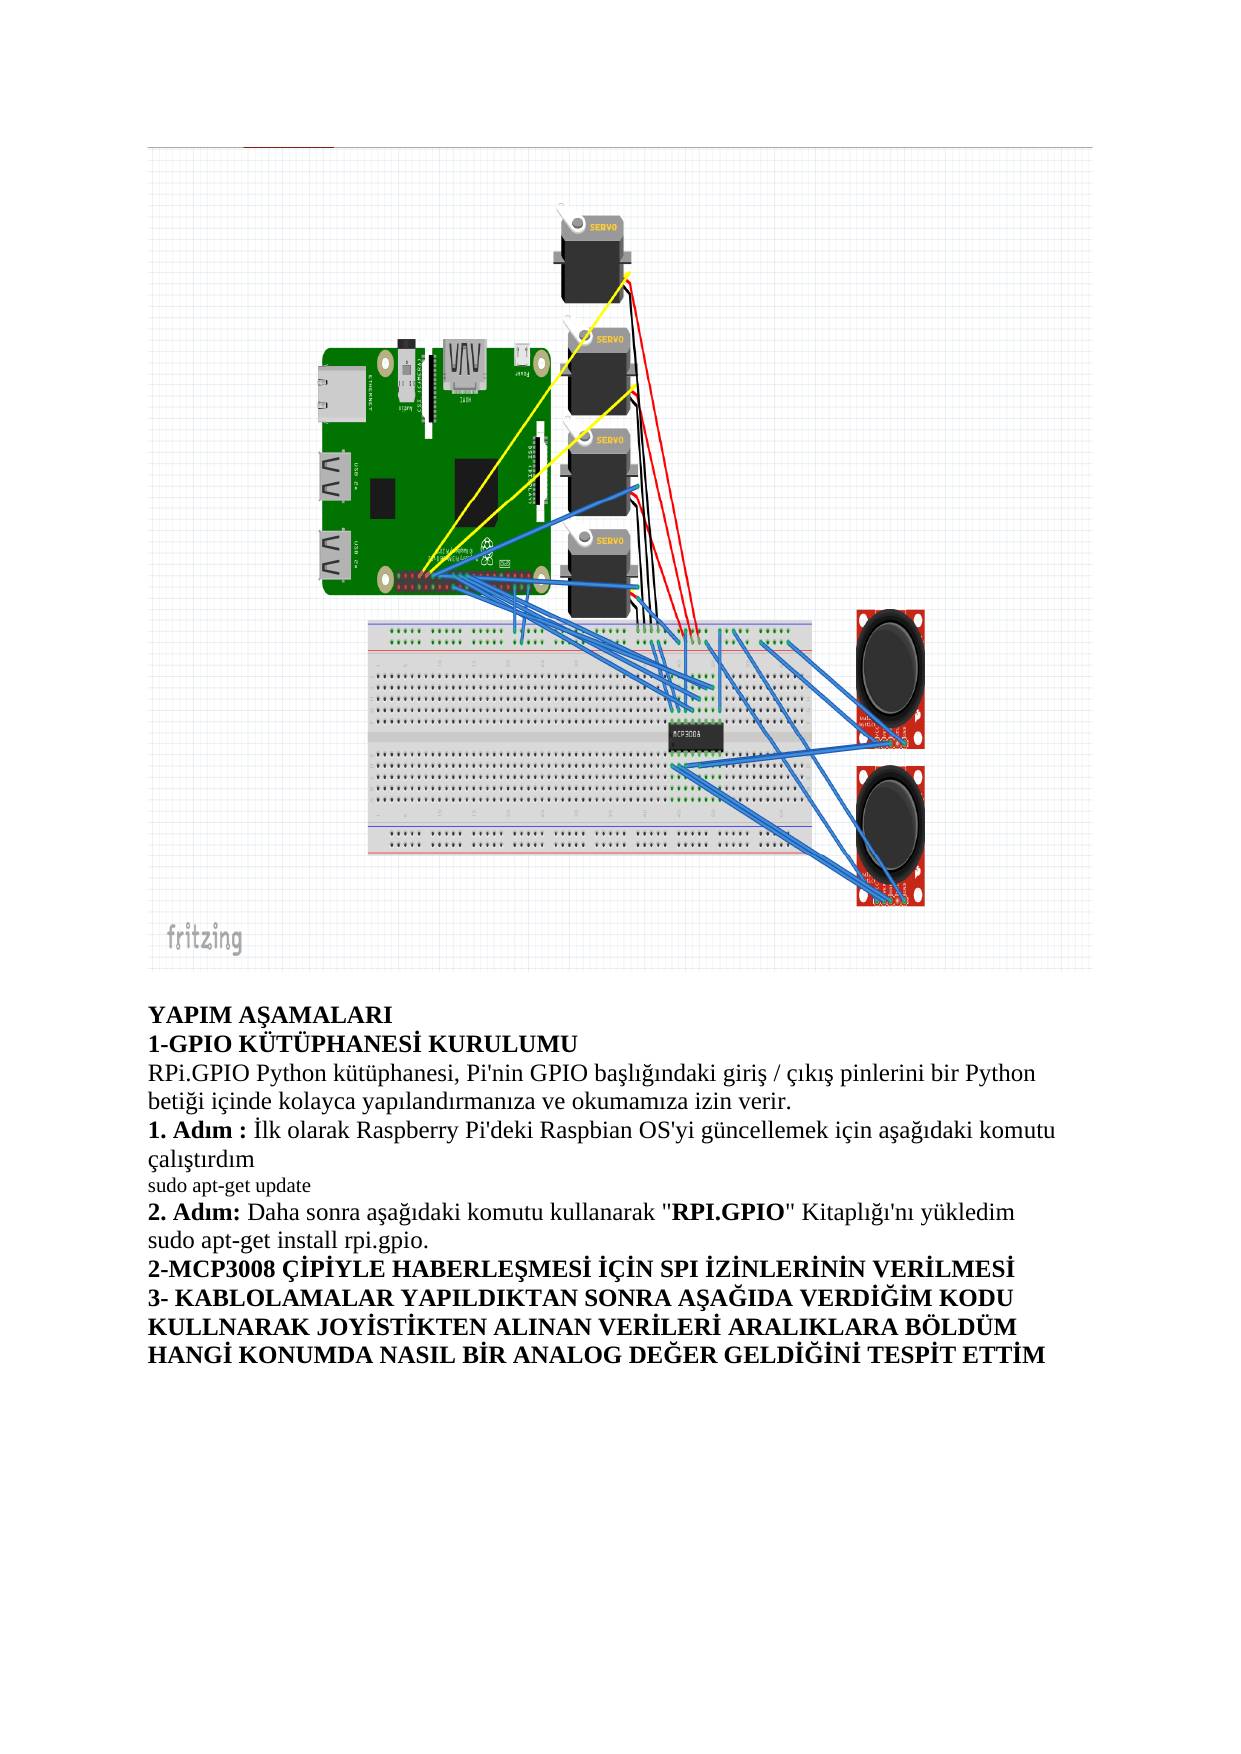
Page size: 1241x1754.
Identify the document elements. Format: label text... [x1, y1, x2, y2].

text RPi.GPIO Python kütüphanesi, Pi'nin GPIO başlığındaki giriş / çıkış pinlerini bir Python betiği içinde kolayca yapılandırmanıza ve okumamıza izin verir. [148, 1058, 1093, 1115]
text 1-GPIO KÜTÜPHANESİ KURULUMU [148, 1029, 1093, 1058]
text 2-MCP3008 ÇİPİYLE HABERLEŞMESİ İÇİN SPI İZİNLERİNİN VERİLMESİ [148, 1254, 1093, 1283]
text YAPIM AŞAMALARI [148, 1000, 1093, 1029]
text 2. Adım: Daha sonra aşağıdaki komutu kullanarak "RPI.GPIO" Kitaplığı'nı yükledim [148, 1197, 1093, 1225]
text sudo apt-get update [148, 1173, 1093, 1197]
text sudo apt-get install rpi.gpio. [148, 1225, 1093, 1254]
text 3- KABLOLAMALAR YAPILDIKTAN SONRA AŞAĞIDA VERDİĞİM KODU KULLNARAK JOYİSTİKTEN ALINAN VERİLERİ ARALIKLARA BÖLDÜM HANGİ KONUMDA NASIL BİR ANALOG DEĞER GELDİĞİNİ TESPİT ETTİM [148, 1283, 1093, 1369]
text 1. Adım : İlk olarak Raspberry Pi'deki Raspbian OS'yi güncellemek için aşağıdaki komutu çalıştırdım [148, 1115, 1093, 1173]
